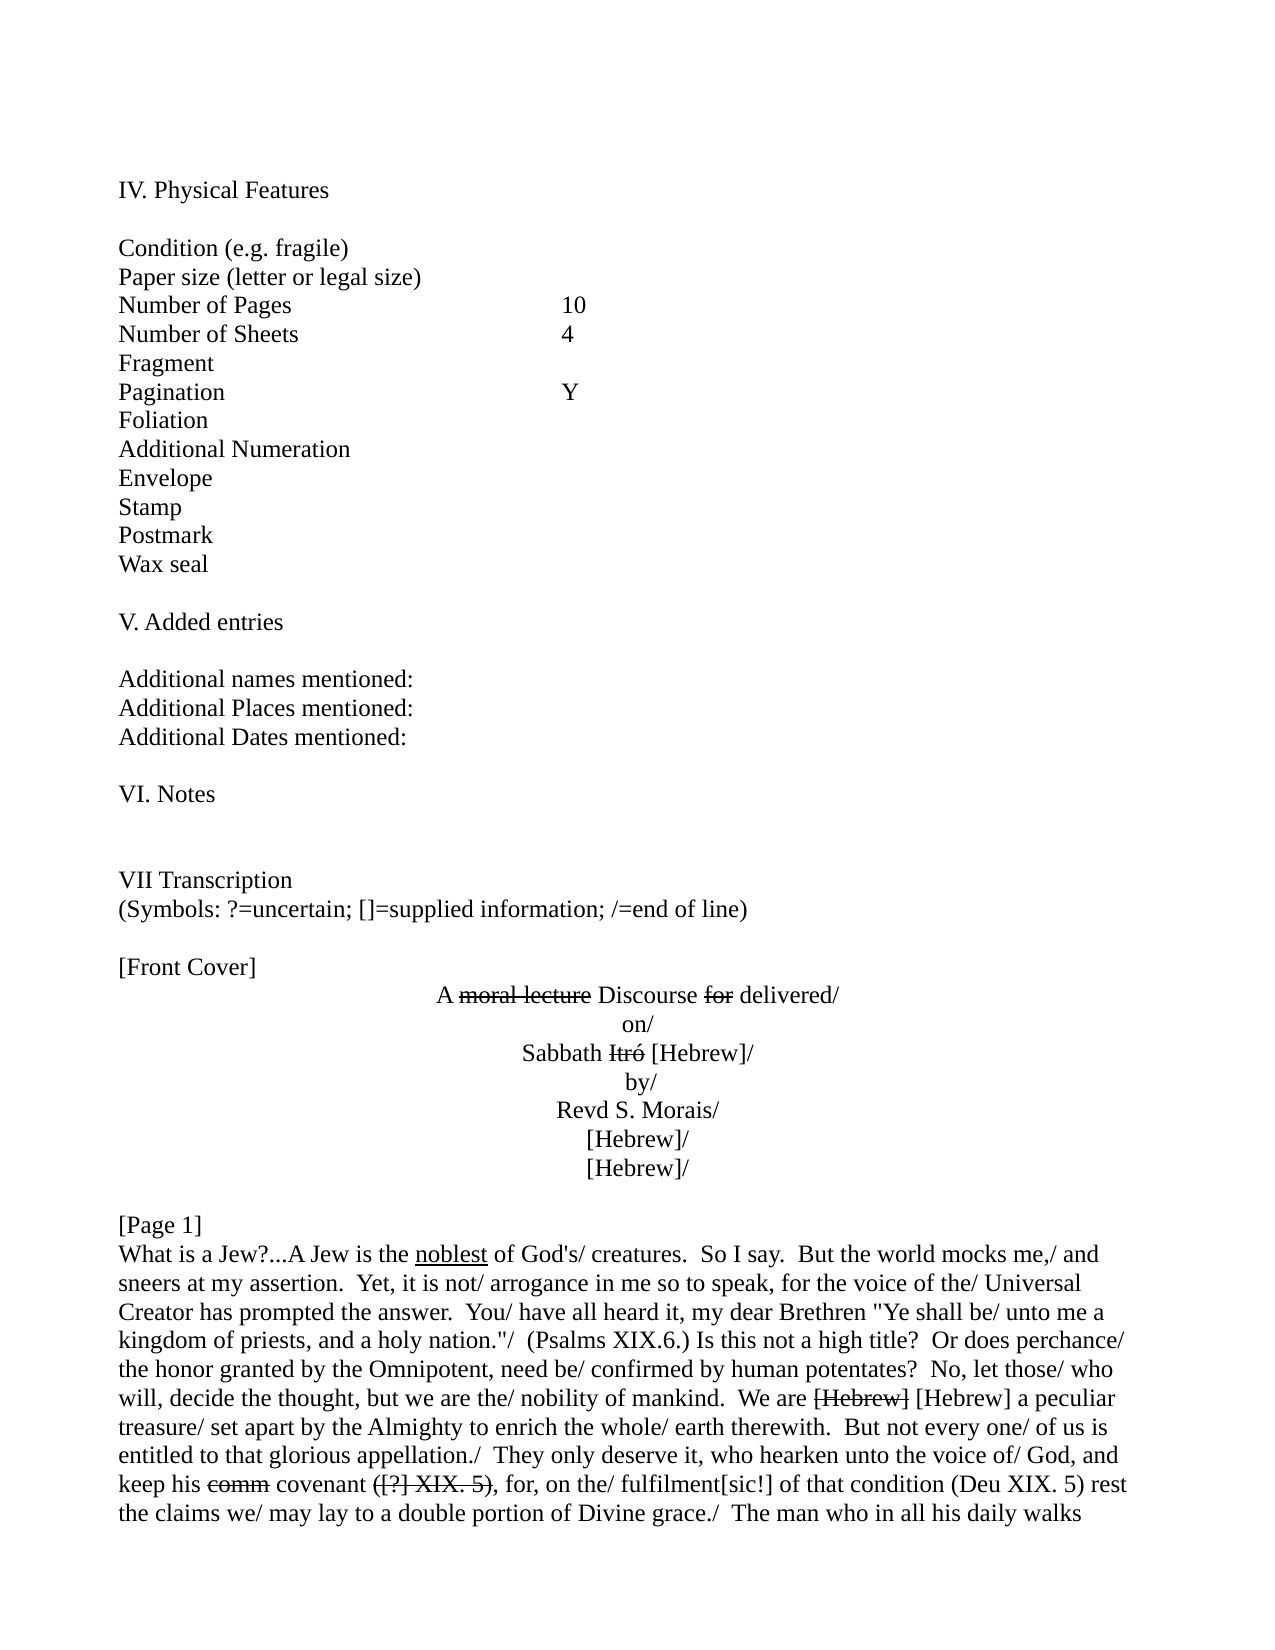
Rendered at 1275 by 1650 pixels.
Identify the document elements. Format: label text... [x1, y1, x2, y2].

text Sabbath Itró [Hebrew]/ [118, 1038, 1157, 1067]
text [Hebrew]/ [118, 1153, 1157, 1182]
text (Symbols: ?=uncertain; []=supplied information; /=end of line) [118, 894, 1157, 923]
text VII Transcription [118, 866, 1157, 894]
text Stamp [118, 492, 1157, 521]
text Additional Places mentioned: [118, 693, 1157, 722]
text A moral lecture Discourse for delivered/ [118, 981, 1157, 1009]
text What is a Jew?...A Jew is the noblest of God's/ creatures. So I say. But the world mocks me,/ and sneers at my assertion. Yet, it is not/ arrogance in me so to speak, for the voice of the/ Universal Creator has prompted the answer. You/ have all heard it, my dear Brethren "Ye shall be/ unto me a kingdom of priests, and a holy nation."/ (Psalms XIX.6.) Is this not a high title? Or does perchance/ the honor granted by the Omnipotent, need be/ confirmed by human potentates? No, let those/ who will, decide the thought, but we are the/ nobility of mankind. We are [Hebrew] [Hebrew] a peculiar treasure/ set apart by the Almighty to enrich the whole/ earth therewith. But not every one/ of us is entitled to that glorious appellation./ They only deserve it, who hearken unto the voice of/ God, and keep his comm covenant ([?] XIX. 5), for, on the/ fulfilment[sic!] of that condition (Deu XIX. 5) rest the claims we/ may lay to a double portion of Divine grace./ The man who in all his daily walks [118, 1239, 1157, 1527]
text V. Added entries [118, 607, 1157, 636]
text by/ [118, 1067, 1157, 1096]
text [Front Cover] [118, 952, 1157, 981]
text Pagination Y [118, 377, 1157, 406]
text [Page 1] [118, 1211, 1157, 1239]
text Postma rk [118, 521, 1157, 549]
text Envelope [118, 463, 1157, 492]
text [Hebrew]/ [118, 1124, 1157, 1153]
text Number of Pages 10 [118, 291, 1157, 319]
text Fragment [118, 348, 1157, 377]
text Wax seal [118, 549, 1157, 578]
text Condition (e.g. fragile) [118, 233, 1157, 262]
text Additional Numeration [118, 434, 1157, 463]
text Additional names mentioned: [118, 664, 1157, 693]
text Number of Sheets 4 [118, 319, 1157, 348]
text Additional Dates mentioned: [118, 722, 1157, 751]
text Foliation [118, 406, 1157, 434]
text Revd S. Morais/ [118, 1096, 1157, 1124]
text IV. Physical Features [118, 176, 1157, 204]
text on/ [118, 1009, 1157, 1038]
text Paper size (letter or legal size) [118, 262, 1157, 291]
text VI. Notes [118, 779, 1157, 808]
